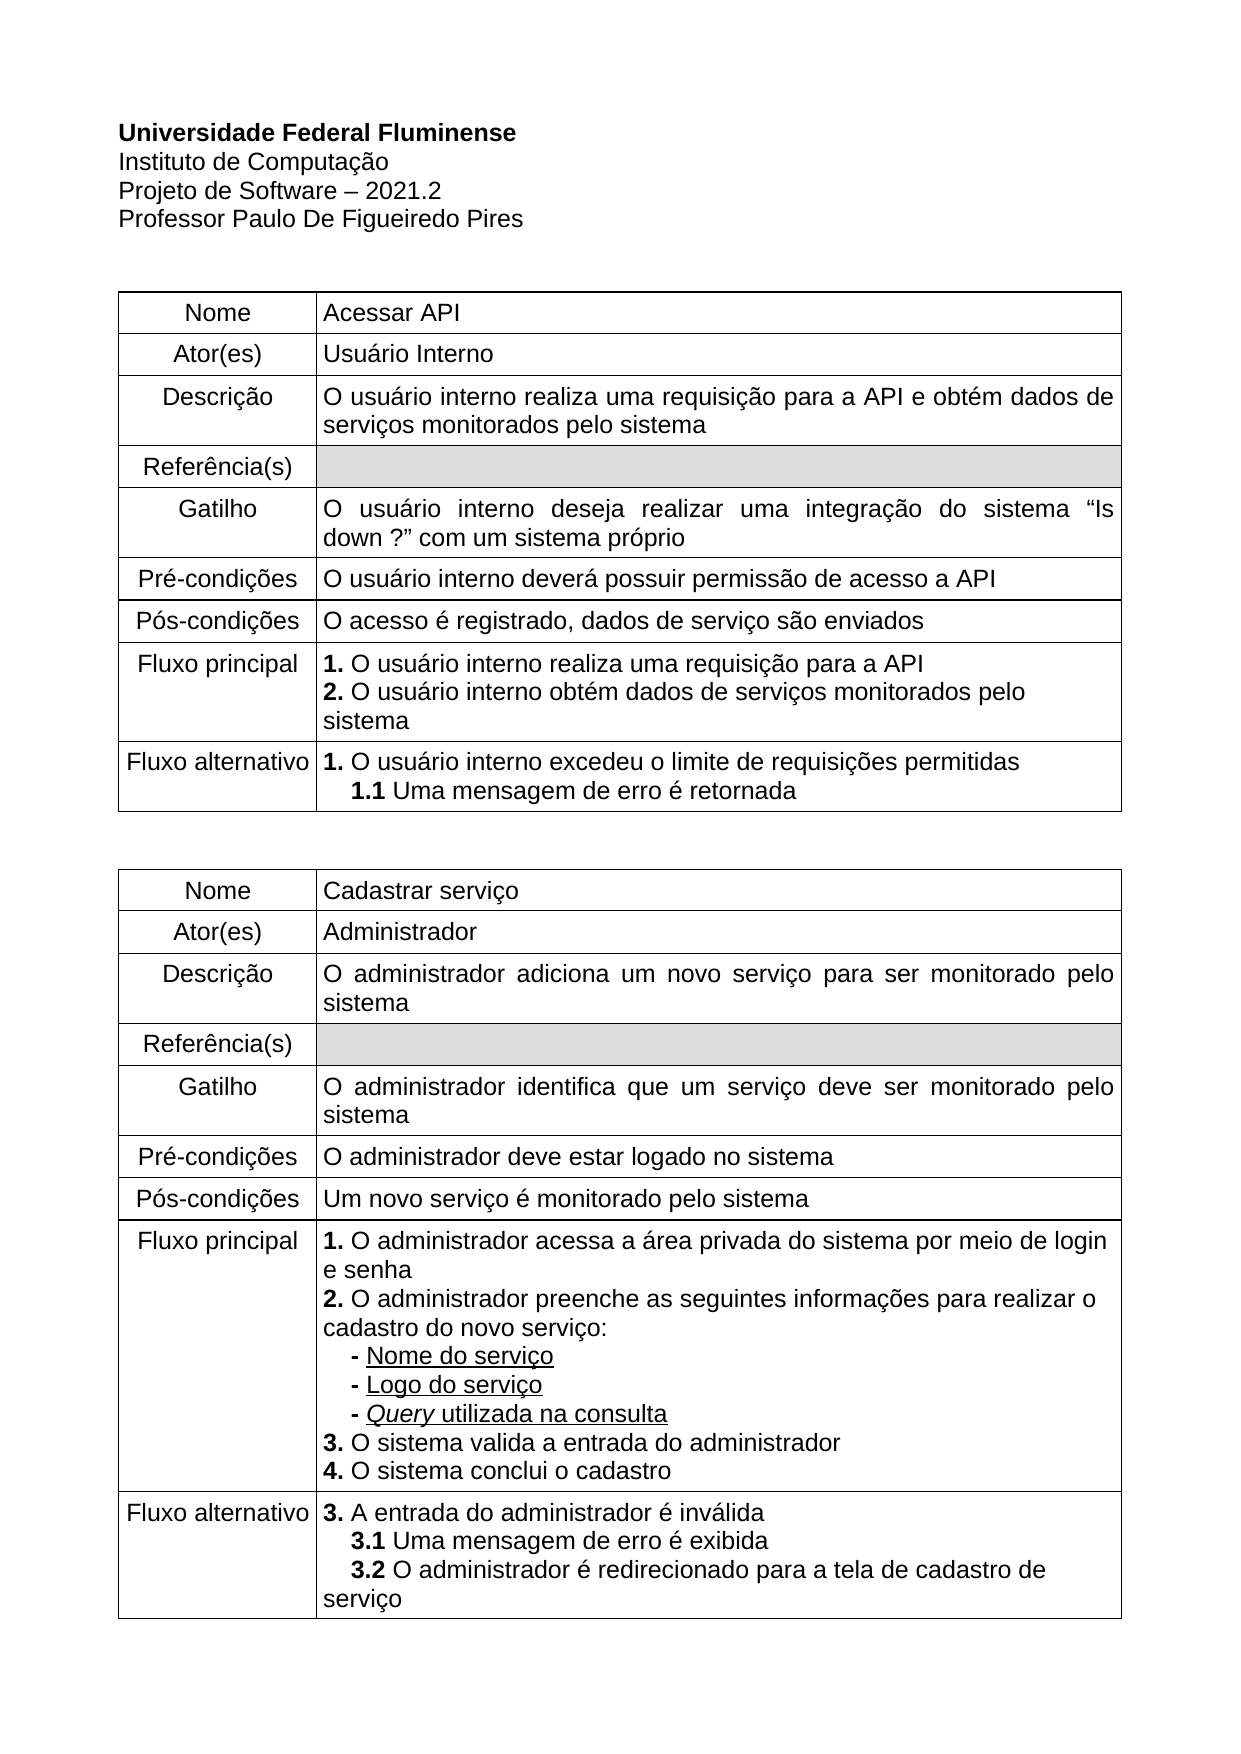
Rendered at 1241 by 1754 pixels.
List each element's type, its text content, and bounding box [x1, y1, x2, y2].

table_cell Fluxo alternativo [119, 742, 316, 811]
table_cell Descrição [119, 954, 316, 1023]
table_cell Usuário Interno [317, 334, 1121, 375]
table_cell Pré-condições [119, 1136, 316, 1177]
table_cell Ator(es) [119, 334, 316, 375]
table_cell Pós-condições [119, 1178, 316, 1219]
table_cell Gatilho [119, 488, 316, 557]
table_cell Referência(s) [119, 1024, 316, 1065]
table_cell Pós-condições [119, 601, 316, 642]
table_cell O usuário interno realiza uma requisição para a API e obtém dados de serviços monitorados pelo sistema [317, 376, 1121, 445]
table_cell Ator(es) [119, 911, 316, 953]
table_cell O acesso é registrado, dados de serviço são enviados [317, 601, 1121, 642]
table_cell 3. A entrada do administrador é inválida 3.1 Uma mensagem de erro é exibida 3.2 O administrador é redirecionado para a tela de cadastro de serviço [317, 1492, 1121, 1618]
table_cell [317, 1024, 1121, 1065]
table_cell Fluxo principal [119, 1221, 316, 1491]
table_cell Gatilho [119, 1066, 316, 1135]
table_cell O administrador identifica que um serviço deve ser monitorado pelo sistema [317, 1066, 1121, 1135]
table_cell O administrador deve estar logado no sistema [317, 1136, 1121, 1177]
table_cell Descrição [119, 376, 316, 445]
table_cell 1. O usuário interno realiza uma requisição para a API 2. O usuário interno obtém dados de serviços monitorados pelo sistema [317, 643, 1121, 741]
table_cell O usuário interno deseja realizar uma integração do sistema “Is down ?” com um sistema próprio [317, 488, 1121, 557]
table_cell Pré-condições [119, 558, 316, 599]
table_cell O administrador adiciona um novo serviço para ser monitorado pelo sistema [317, 954, 1121, 1023]
table_cell 1. O usuário interno excedeu o limite de requisições permitidas 1.1 Uma mensagem de erro é retornada [317, 742, 1121, 811]
table_header Acessar API [317, 293, 1121, 333]
table_header Nome [119, 293, 316, 333]
table_cell Referência(s) [119, 446, 316, 487]
table_header Nome [119, 870, 316, 910]
table_cell 1. O administrador acessa a área privada do sistema por meio de login e senha 2. O administrador preenche as seguintes informações para realizar o cadastro do novo serviço: - Nome do serviço - Logo do serviço - Query utilizada na consulta 3. O sistema valida a entrada do administrador 4. O sistema conclui o cadastro [317, 1221, 1121, 1491]
table_cell O usuário interno deverá possuir permissão de acesso a API [317, 558, 1121, 599]
table_cell Fluxo alternativo [119, 1492, 316, 1618]
table_cell [317, 446, 1121, 487]
table_cell Administrador [317, 911, 1121, 953]
table_header Cadastrar serviço [317, 870, 1121, 910]
table_cell Um novo serviço é monitorado pelo sistema [317, 1178, 1121, 1219]
table_cell Fluxo principal [119, 643, 316, 741]
